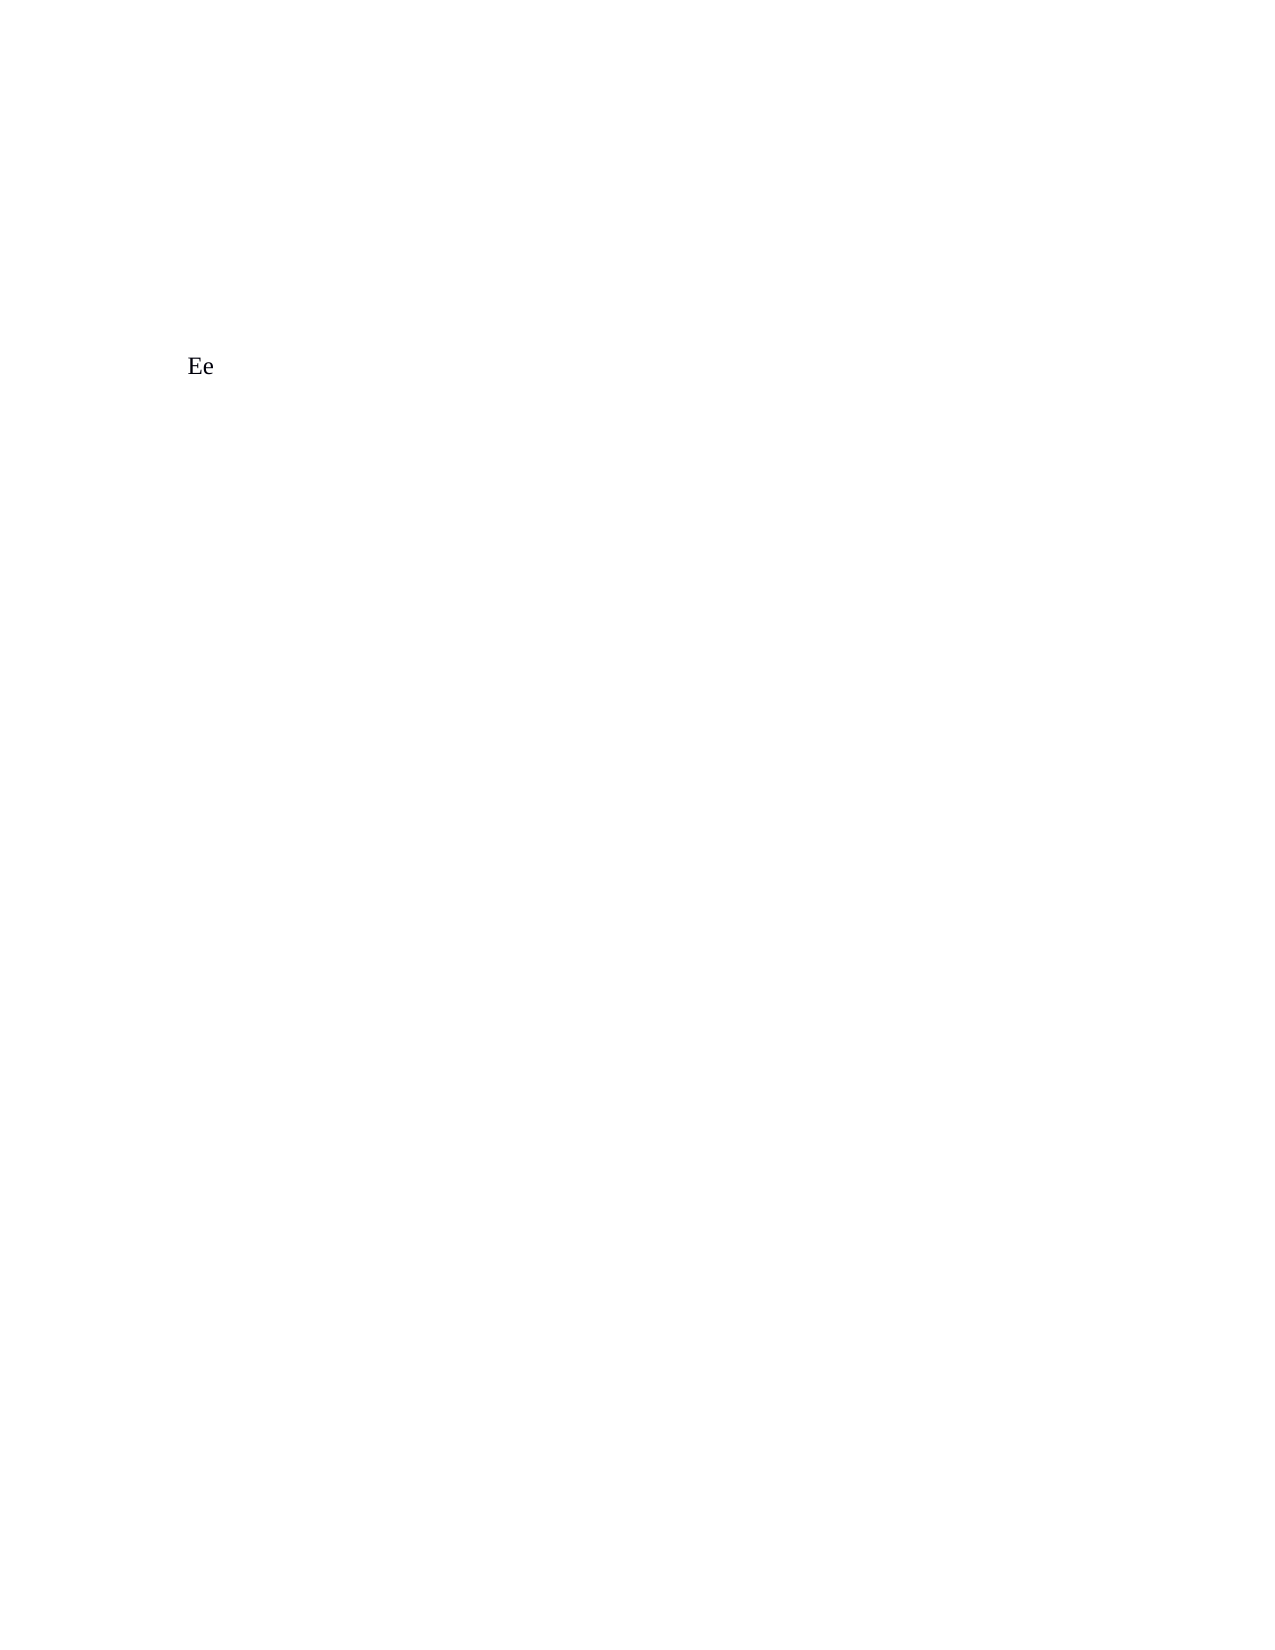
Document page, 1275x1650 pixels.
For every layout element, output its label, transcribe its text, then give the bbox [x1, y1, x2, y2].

text Ee [187, 351, 1087, 380]
